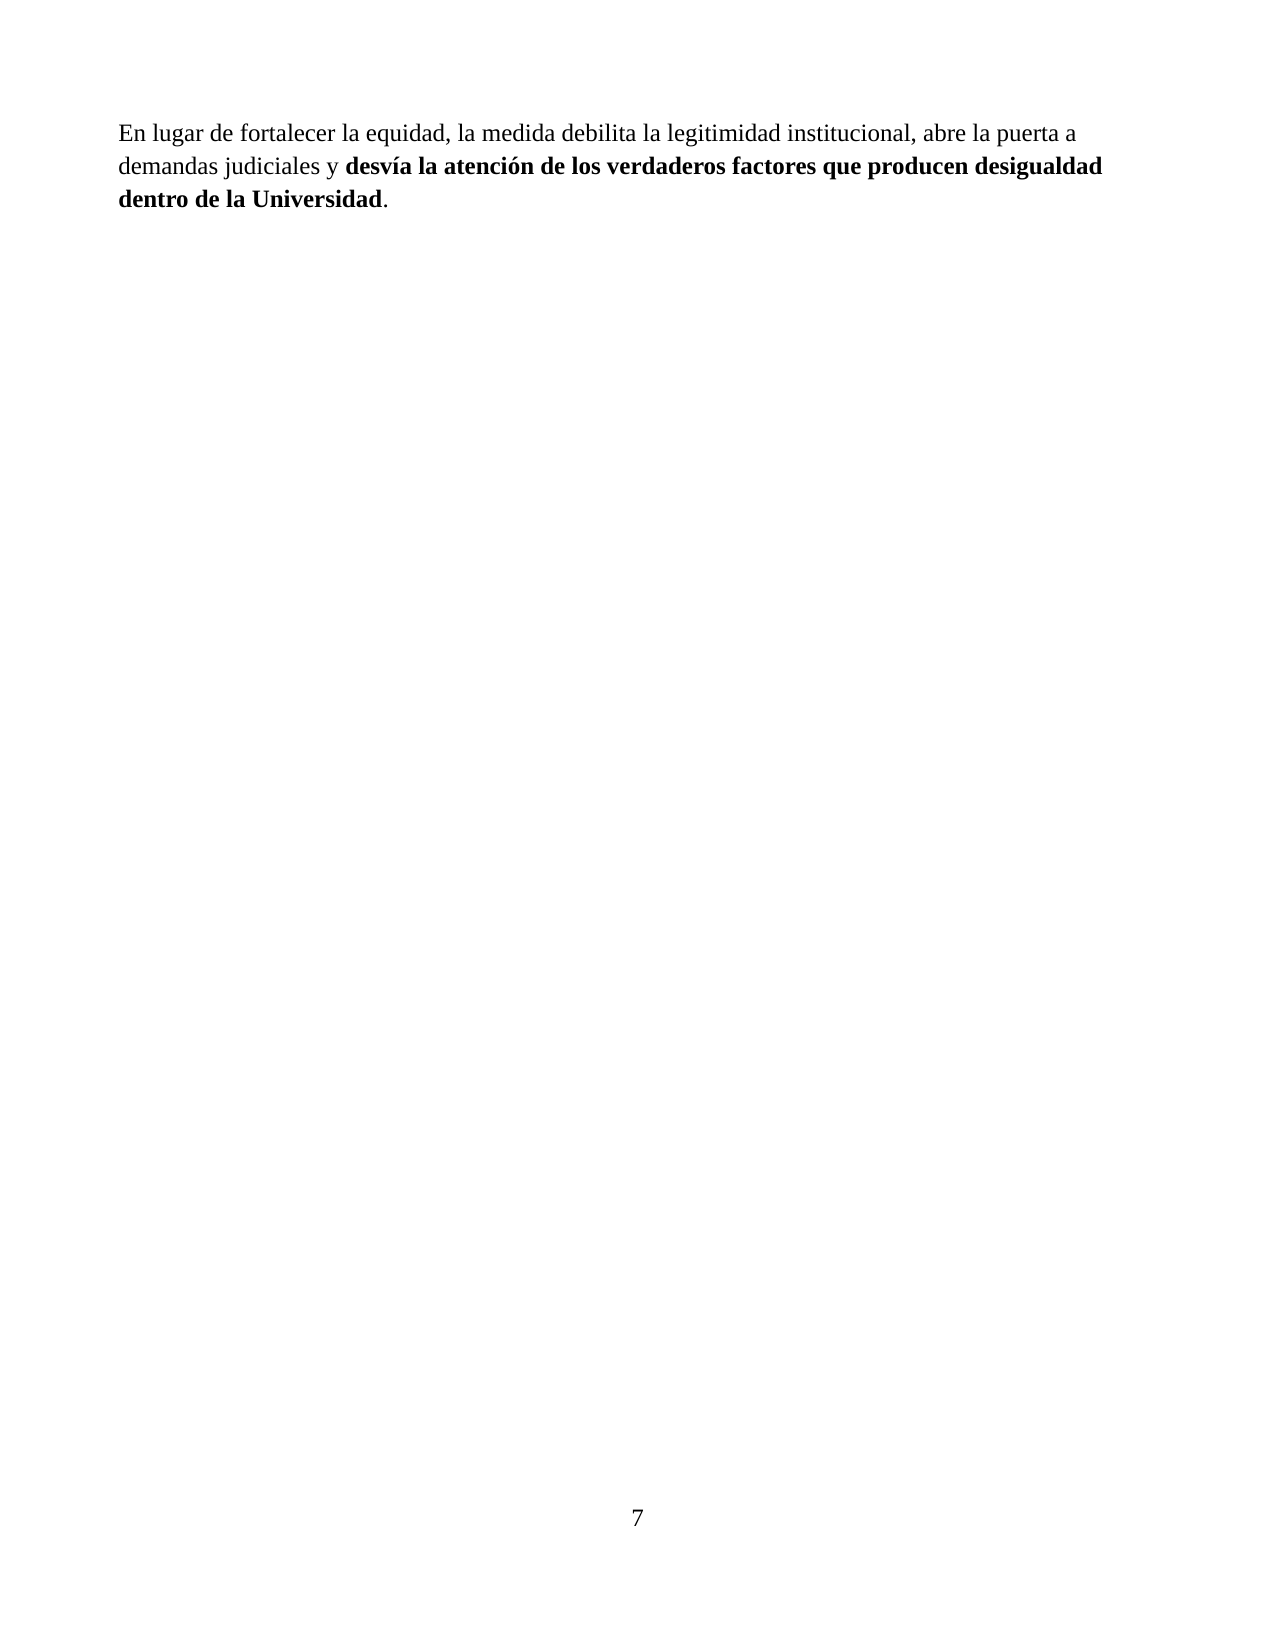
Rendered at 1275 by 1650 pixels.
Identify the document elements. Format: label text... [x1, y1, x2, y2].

text En lugar de fortalecer la equidad, la medida debilita la legitimidad institucional, abre la puerta a demandas judiciales y desvía la atención de los verdaderos factores que producen desigualdad dentro de la Universidad. [118, 118, 1157, 213]
